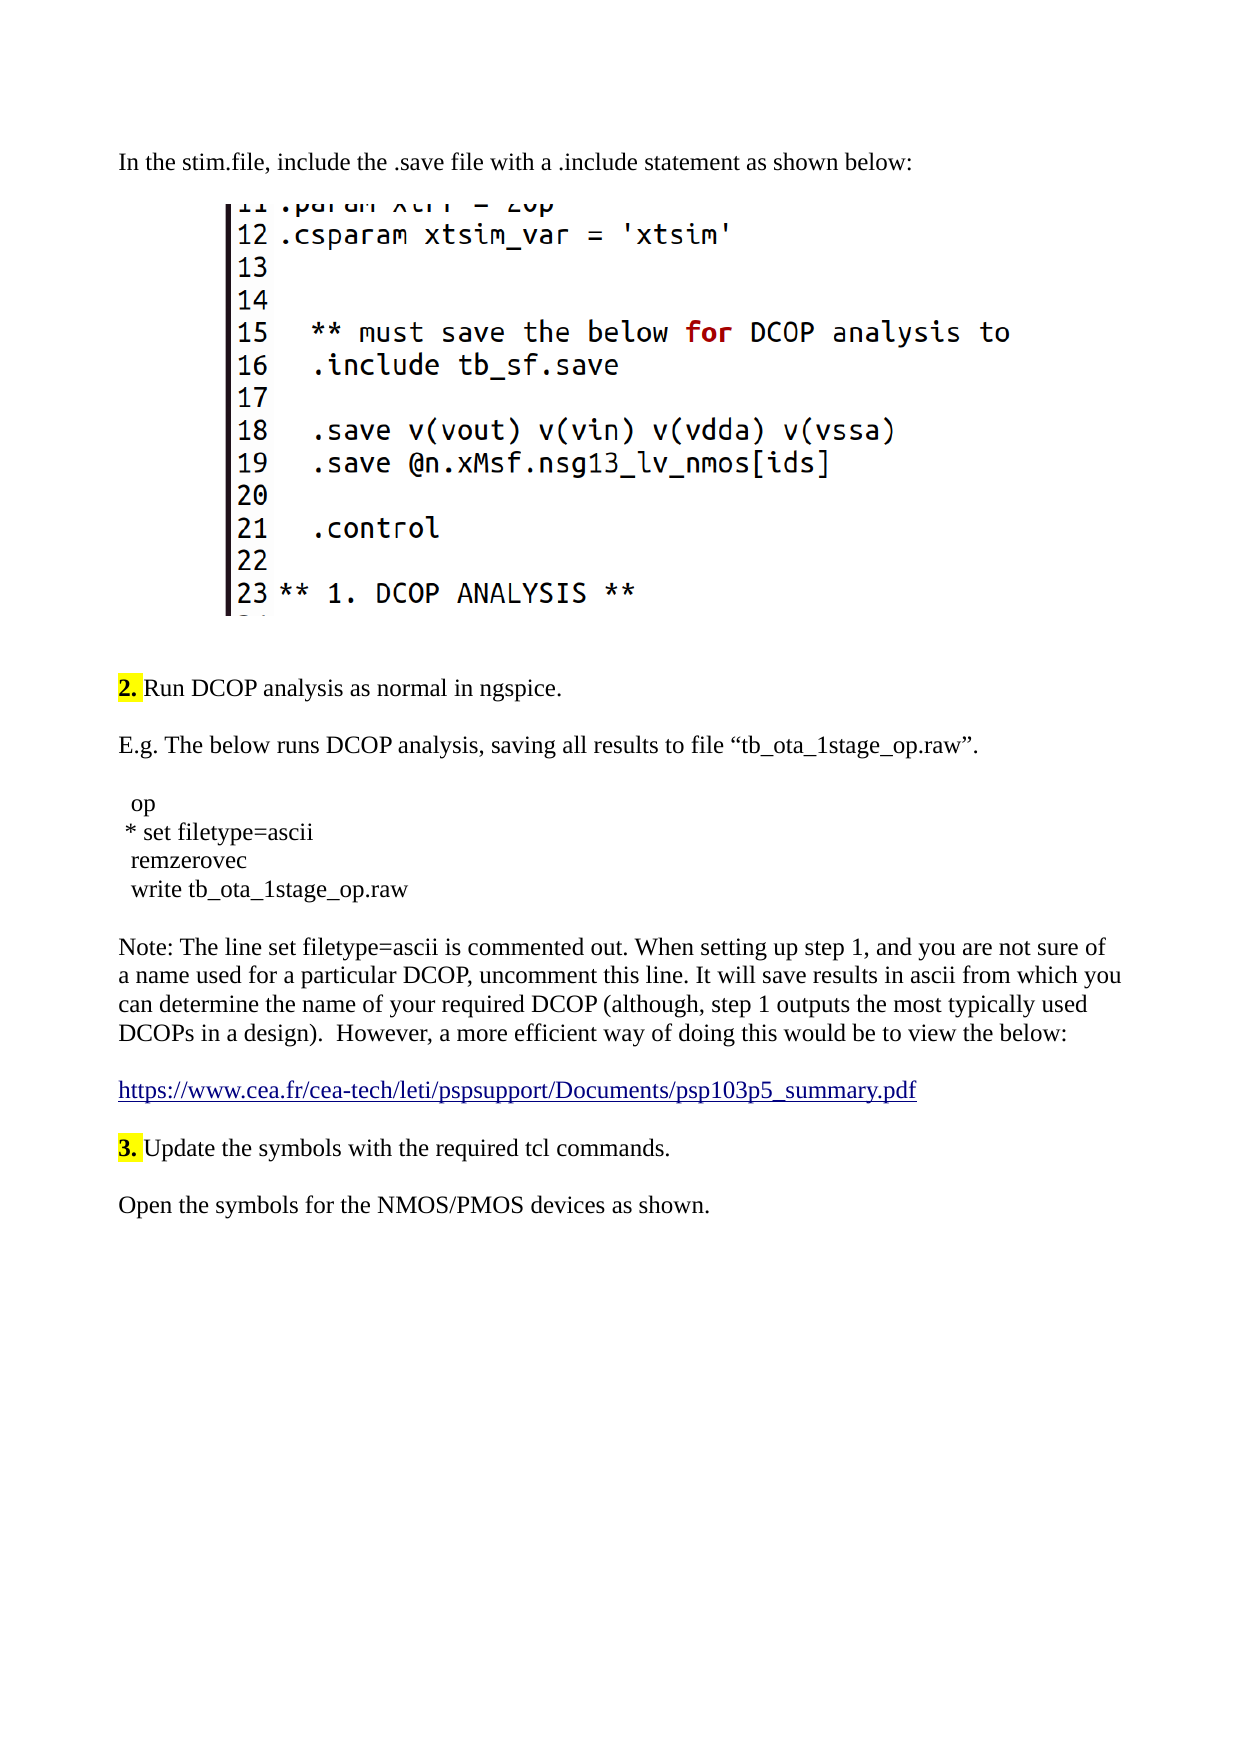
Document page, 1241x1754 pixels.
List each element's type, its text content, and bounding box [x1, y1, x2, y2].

text E.g. The below runs DCOP analysis, saving all results to file “tb_ota_1stage_op.raw”. [118, 731, 1122, 759]
text op [118, 788, 1122, 817]
text write tb_ota_1stage_op.raw [118, 874, 1122, 903]
text 3. Update the symbols with the required tcl commands. [118, 1133, 1122, 1162]
text In the stim.file, include the .save file with a .include statement as shown below: [118, 147, 1122, 176]
text https://www.cea.fr/cea-tech/leti/pspsupport/Documents/psp103p5_summary.pdf [118, 1076, 1122, 1104]
text * set filetype=ascii [118, 817, 1122, 846]
text Open the symbols for the NMOS/PMOS devices as shown. [118, 1191, 1122, 1219]
text remzerovec [118, 846, 1122, 874]
picture [225, 204, 1015, 616]
text Note: The line set filetype=ascii is commented out. When setting up step 1, and you are not sure of a name used for a particular DCOP, uncomment this line. It will save results in ascii from which you can determine the name of your required DCOP (although, step 1 outputs the most typically used DCOPs in a design). However, a more efficient way of doing this would be to view the below: [118, 932, 1122, 1047]
text 2. Run DCOP analysis as normal in ngspice. [118, 673, 1122, 702]
